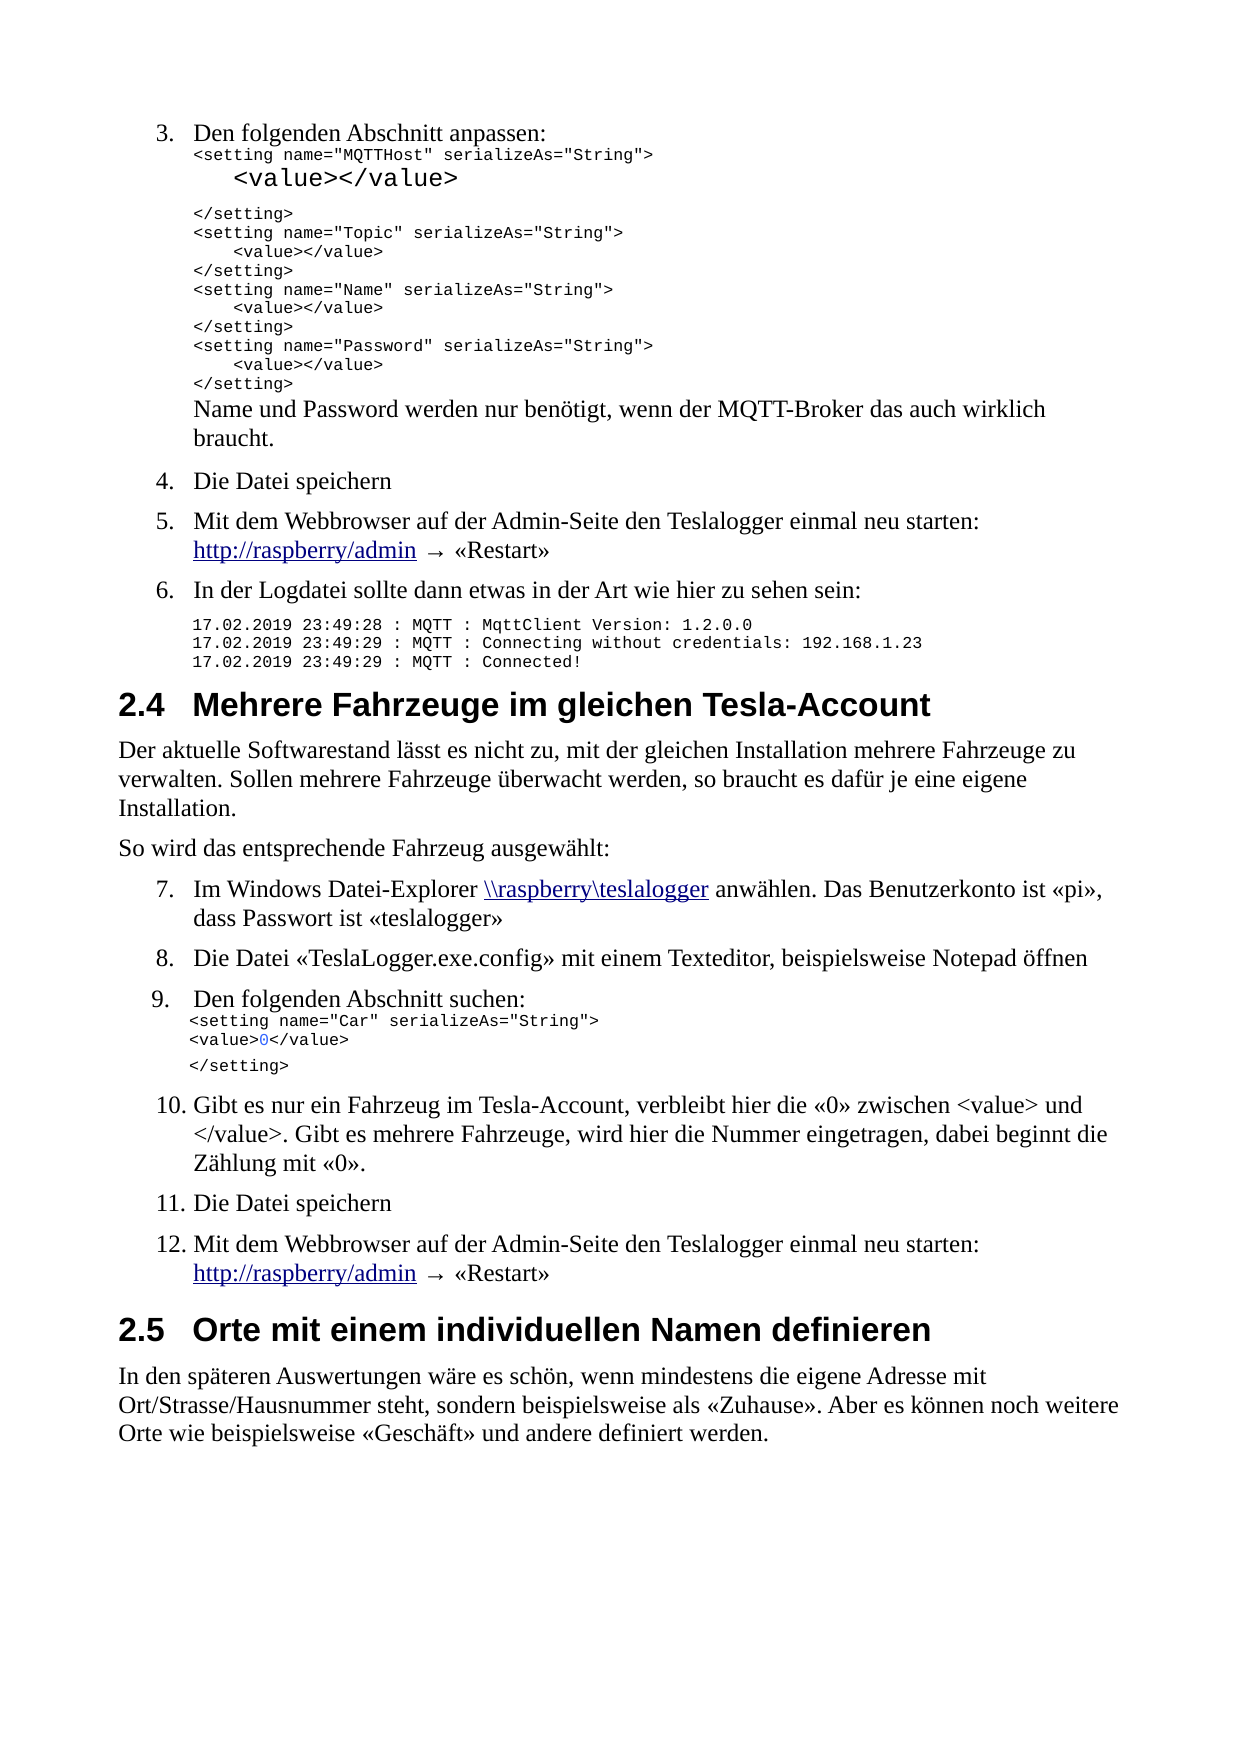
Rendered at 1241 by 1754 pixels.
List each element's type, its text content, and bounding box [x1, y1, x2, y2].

list <value></value> [156, 300, 1122, 319]
list Die Datei speichern [156, 1188, 1122, 1217]
list Die Datei speichern [156, 466, 1122, 494]
list Mit dem Webbrowser auf der Admin-Seite den Teslalogger einmal neu starten: http://raspberry/admin → «Restart» [156, 1229, 1122, 1286]
list </setting> [156, 376, 1122, 394]
text In den späteren Auswertungen wäre es schön, wenn mindestens die eigene Adresse mit Ort/Strasse/Hausnummer steht, sondern beispielsweise als «Zuhause». Aber es können noch weitere Orte wie beispielsweise «Geschäft» und andere definiert werden. [118, 1361, 1122, 1447]
text So wird das entsprechende Fahrzeug ausgewählt: [118, 833, 1122, 862]
list Den folgenden Abschnitt anpassen: <setting name="MQTTHost" serializeAs="String"> <value></value> [156, 118, 1122, 194]
list </setting> [156, 319, 1122, 338]
text 17.02.2019 23:49:29 : MQTT : Connecting without credentials: 192.168.1.23 [192, 635, 1122, 654]
list In der Logdatei sollte dann etwas in der Art wie hier zu sehen sein: [156, 576, 1122, 604]
list Mit dem Webbrowser auf der Admin-Seite den Teslalogger einmal neu starten: http://raspberry/admin → «Restart» [156, 506, 1122, 564]
list </setting> [156, 262, 1122, 281]
list <value></value> [156, 243, 1122, 262]
subtitle Orte mit einem individuellen Namen definieren [118, 1310, 1122, 1348]
list Gibt es nur ein Fahrzeug im Tesla-Account, verbleibt hier die «0» zwischen <value> und </value>. Gibt es mehrere Fahrzeuge, wird hier die Nummer eingetragen, dabei beginnt die Zählung mit «0». [156, 1090, 1122, 1177]
list Im Windows Datei-Explorer \\raspberry\teslalogger anwählen. Das Benutzerkonto ist «pi», dass Passwort ist «teslalogger» [156, 874, 1122, 931]
subtitle Mehrere Fahrzeuge im gleichen Tesla-Account [118, 684, 1122, 723]
list <setting name="Name" serializeAs="String"> [156, 281, 1122, 300]
list <setting name="Topic" serializeAs="String"> [156, 225, 1122, 243]
list <value></value> [156, 357, 1122, 376]
text 17.02.2019 23:49:29 : MQTT : Connected! [192, 654, 1122, 673]
text Der aktuelle Softwarestand lässt es nicht zu, mit der gleichen Installation mehrere Fahrzeuge zu verwalten. Sollen mehrere Fahrzeuge überwacht werden, so braucht es dafür je eine eigene Installation. [118, 735, 1122, 822]
list Den folgenden Abschnitt suchen: <setting name="Car" serializeAs="String"> <value>0</value> </setting> [151, 984, 1122, 1078]
list Die Datei «TeslaLogger.exe.config» mit einem Texteditor, beispielsweise Notepad öffnen [156, 943, 1122, 972]
list </setting> [156, 206, 1122, 225]
list Name und Password werden nur benötigt, wenn der MQTT-Broker das auch wirklich braucht. [156, 394, 1122, 454]
text 17.02.2019 23:49:28 : MQTT : MqttClient Version: 1.2.0.0 [192, 616, 1122, 635]
list <setting name="Password" serializeAs="String"> [156, 338, 1122, 357]
